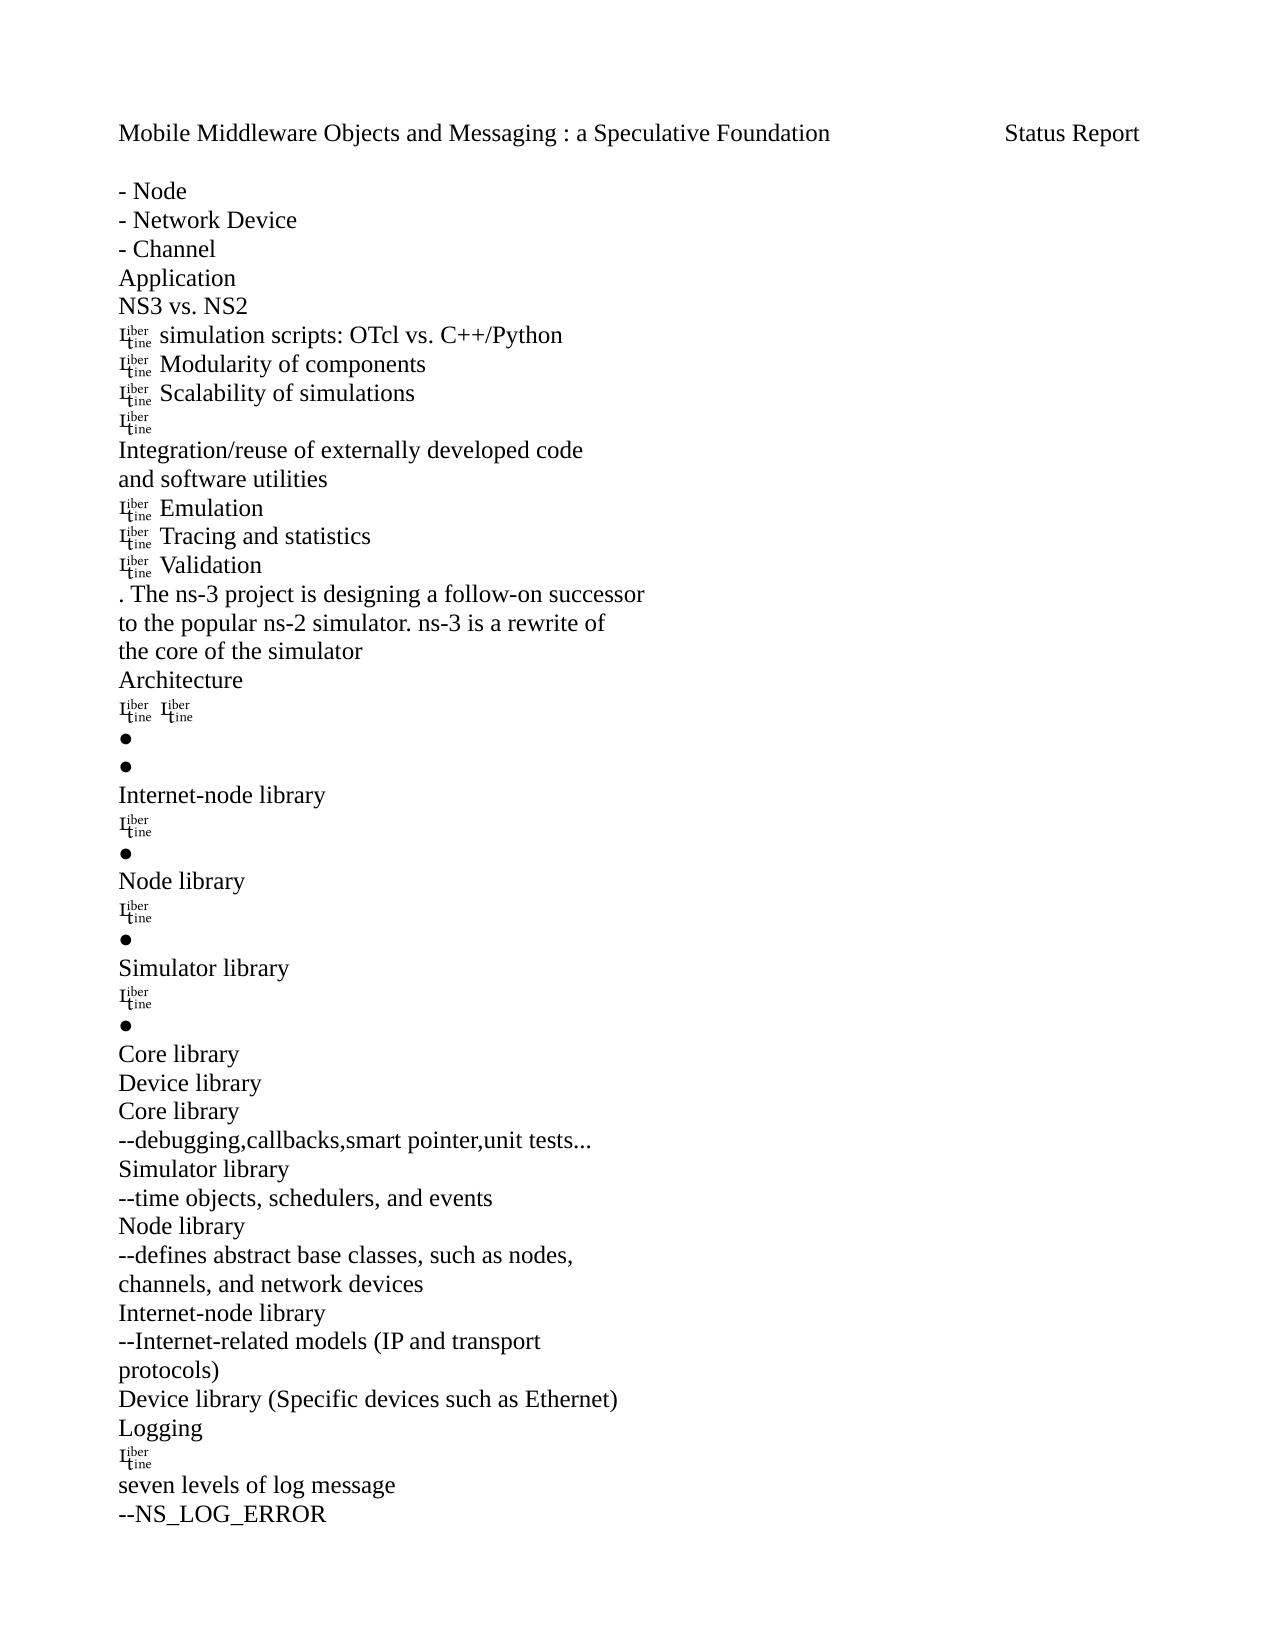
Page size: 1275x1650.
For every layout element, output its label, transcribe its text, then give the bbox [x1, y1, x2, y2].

text  [118, 1441, 1157, 1470]
text   [118, 694, 1157, 723]
text  Modularity of components [118, 349, 1157, 378]
text protocols) [118, 1355, 1157, 1384]
text - Node [118, 176, 1157, 205]
text Architecture [118, 665, 1157, 694]
text Node library [118, 866, 1157, 895]
text Core library [118, 1096, 1157, 1125]
text ● [118, 723, 1157, 751]
text Simulator library [118, 1154, 1157, 1183]
text  [118, 895, 1157, 924]
text --debugging,callbacks,smart pointer,unit tests... [118, 1125, 1157, 1154]
text Internet-node library [118, 1298, 1157, 1326]
text and software utilities [118, 464, 1157, 493]
text Simulator library [118, 953, 1157, 981]
text ● [118, 838, 1157, 866]
text . The ns-3 project is designing a follow-on successor [118, 579, 1157, 608]
text - Channel [118, 234, 1157, 263]
text Node library [118, 1211, 1157, 1240]
text channels, and network devices [118, 1269, 1157, 1298]
text to the popular ns-2 simulator. ns-3 is a rewrite of [118, 608, 1157, 636]
text Logging [118, 1413, 1157, 1441]
text  [118, 809, 1157, 838]
text Device library (Specific devices such as Ethernet) [118, 1384, 1157, 1413]
text  [118, 406, 1157, 435]
text --Internet-related models (IP and transport [118, 1326, 1157, 1355]
text - Network Device [118, 205, 1157, 234]
text Integration/reuse of externally developed code [118, 435, 1157, 464]
text ● [118, 924, 1157, 953]
text --NS_LOG_ERROR [118, 1499, 1157, 1528]
text Application [118, 263, 1157, 291]
text NS3 vs. NS2 [118, 291, 1157, 320]
text the core of the simulator [118, 636, 1157, 665]
text  Scalability of simulations [118, 378, 1157, 406]
text ● [118, 1010, 1157, 1039]
text  Tracing and statistics [118, 521, 1157, 550]
text  [118, 981, 1157, 1010]
text  simulation scripts: OTcl vs. C++/Python [118, 320, 1157, 349]
text Internet-node library [118, 780, 1157, 809]
text Device library [118, 1068, 1157, 1096]
text  Emulation [118, 493, 1157, 521]
text seven levels of log message [118, 1470, 1157, 1499]
text --defines abstract base classes, such as nodes, [118, 1240, 1157, 1269]
text --time objects, schedulers, and events [118, 1183, 1157, 1211]
text Core library [118, 1039, 1157, 1068]
text ● [118, 751, 1157, 780]
text  Validation [118, 550, 1157, 579]
